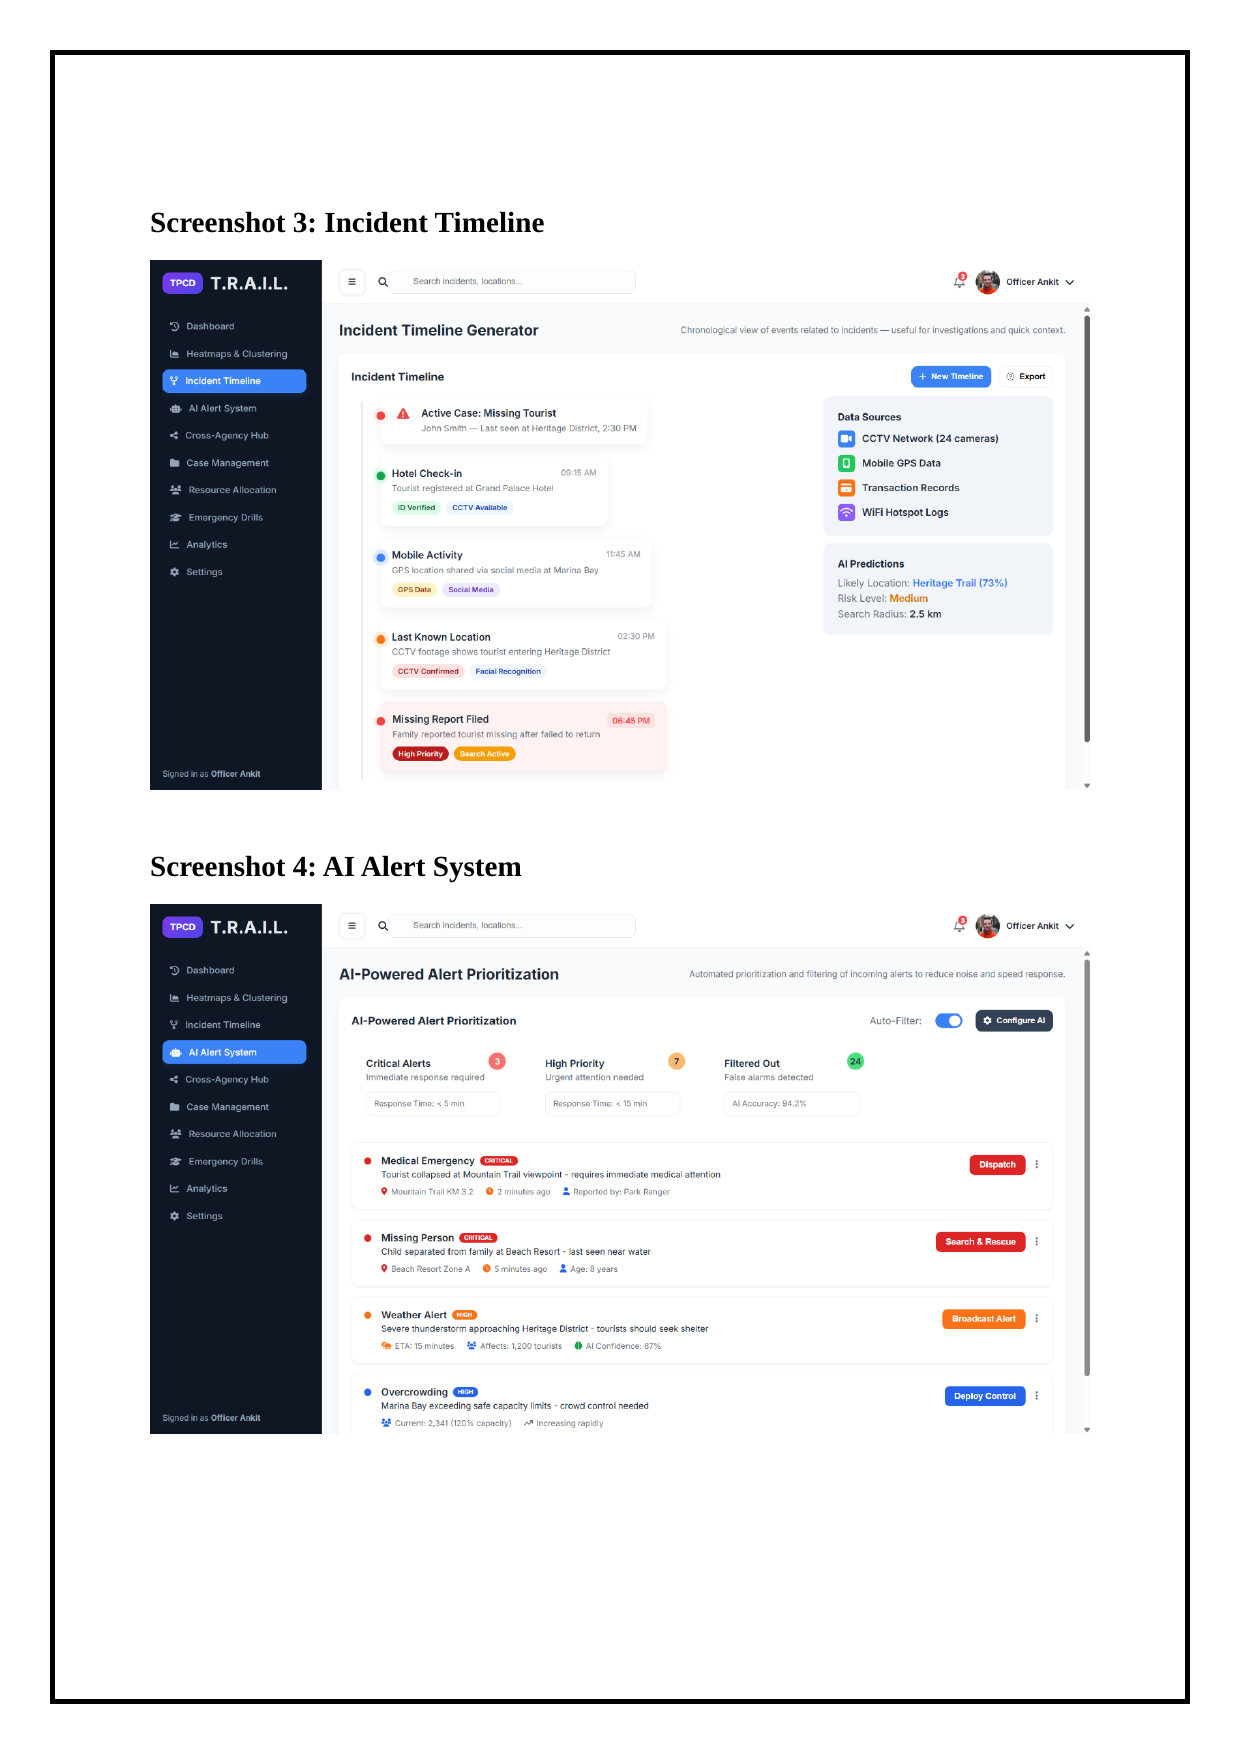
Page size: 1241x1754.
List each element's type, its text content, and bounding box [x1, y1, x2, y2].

text Screenshot 3: Incident Timeline [150, 205, 1090, 239]
text Screenshot 4: AI Alert System [150, 849, 1090, 883]
